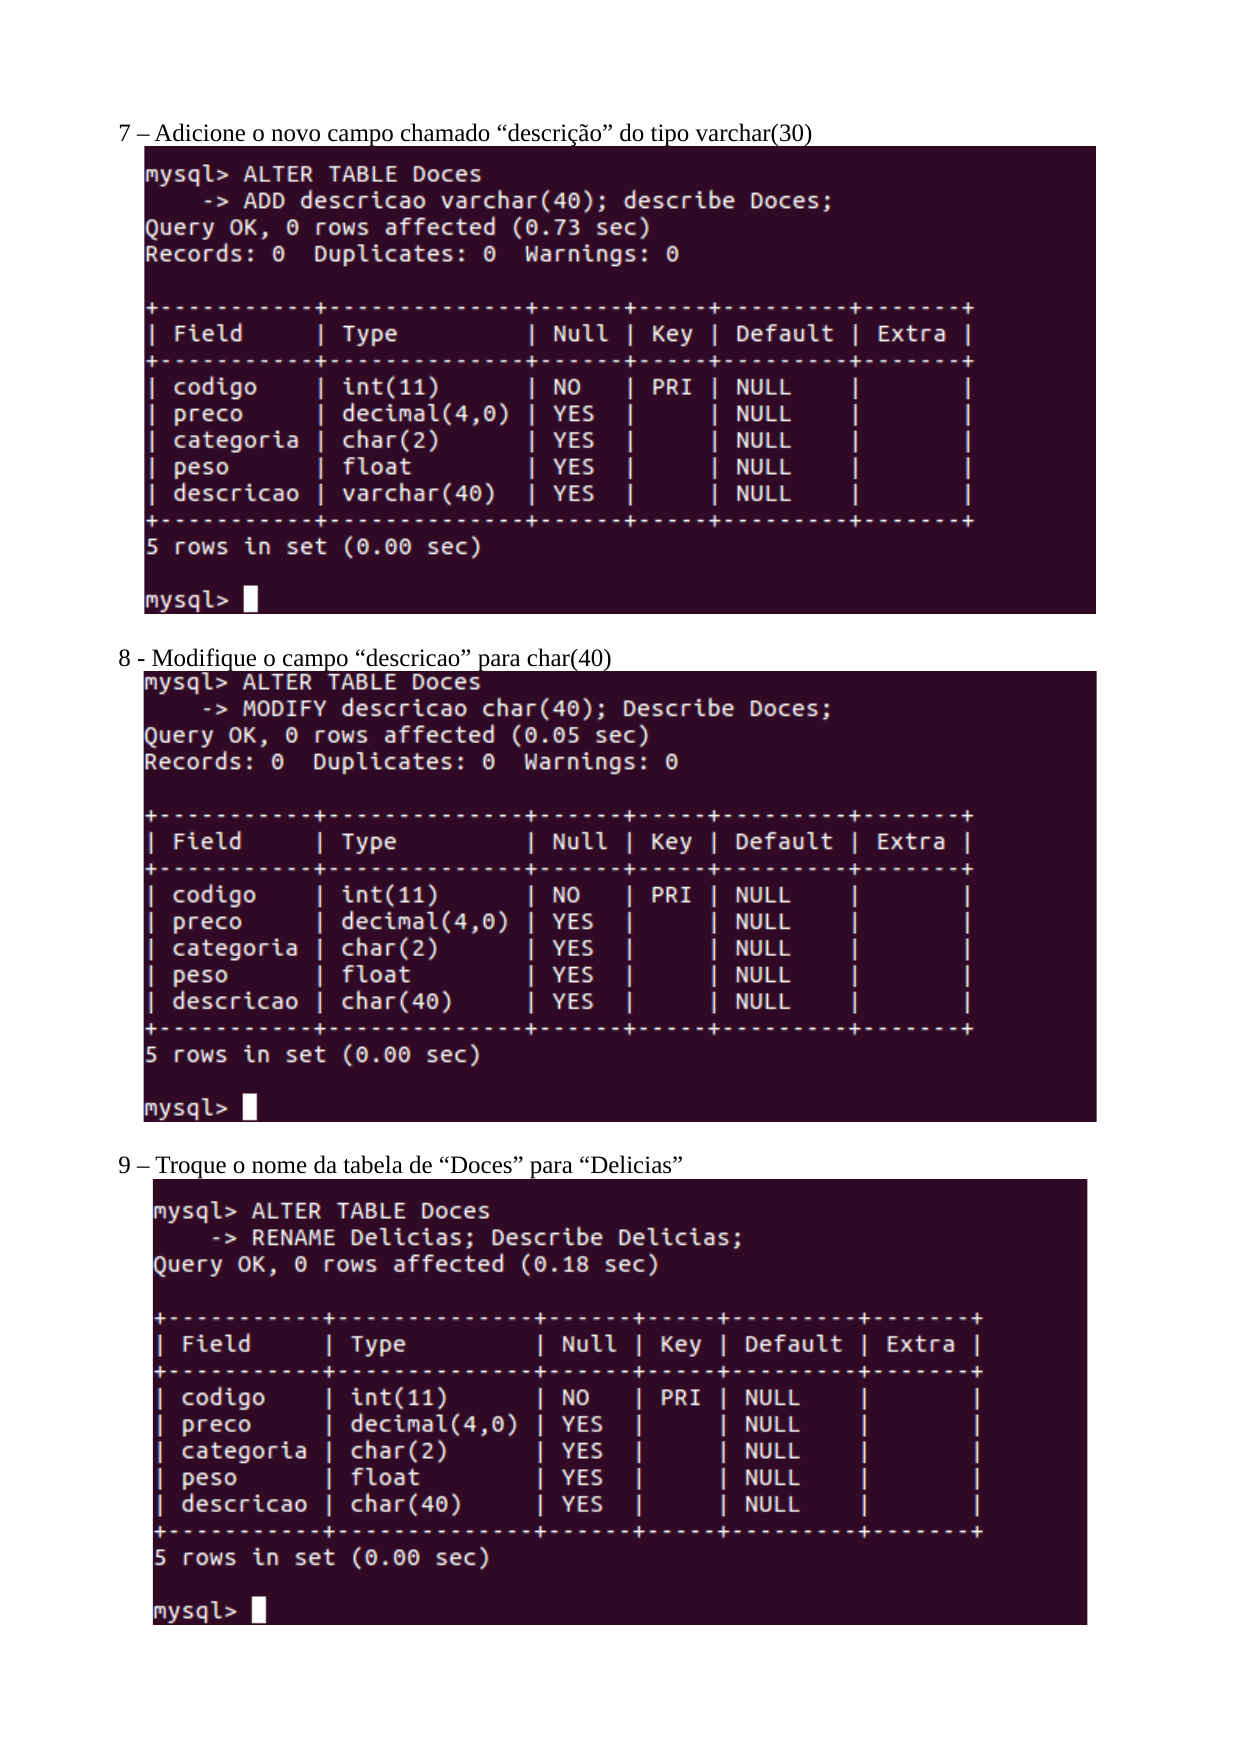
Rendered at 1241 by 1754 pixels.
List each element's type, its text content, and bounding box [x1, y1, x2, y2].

picture [152, 1179, 1088, 1625]
picture [143, 671, 1097, 1122]
text 9 – Troque o nome da tabela de “Doces” para “Delicias” [118, 1150, 1122, 1179]
text 8 - Modifique o campo “descricao” para char(40) [118, 643, 1122, 672]
text 7 – Adicione o novo campo chamado “descrição” do tipo varchar(30) [118, 118, 1122, 147]
picture [144, 146, 1096, 614]
